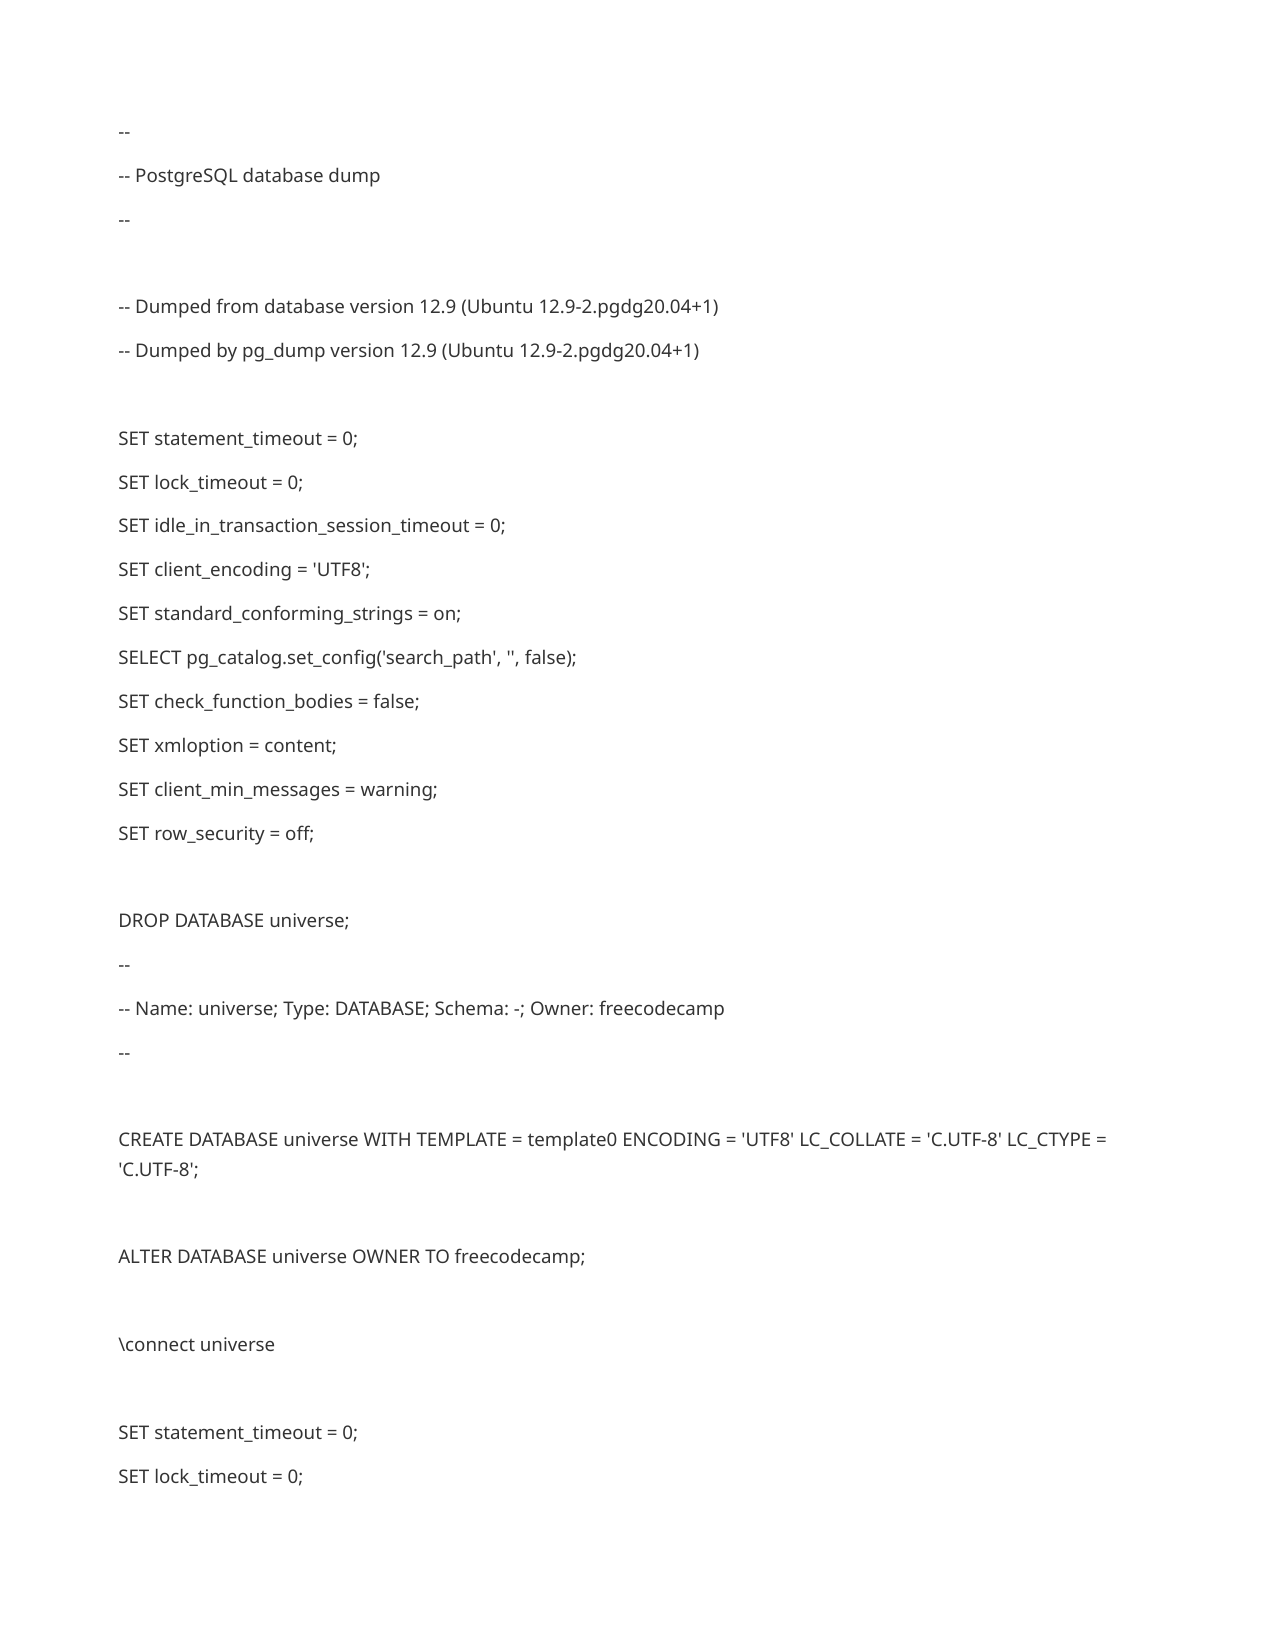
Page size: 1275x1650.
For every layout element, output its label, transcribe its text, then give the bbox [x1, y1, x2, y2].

text SELECT pg_catalog.set_config('search_path', '', false); [118, 644, 1157, 670]
text SET idle_in_transaction_session_timeout = 0; [118, 513, 1157, 538]
text SET standard_conforming_strings = on; [118, 601, 1157, 626]
text SET statement_timeout = 0; [118, 425, 1157, 451]
text -- Dumped from database version 12.9 (Ubuntu 12.9-2.pgdg20.04+1) [118, 293, 1157, 319]
text SET client_min_messages = warning; [118, 776, 1157, 801]
text SET lock_timeout = 0; [118, 469, 1157, 494]
text -- PostgreSQL database dump [118, 162, 1157, 187]
text \connect universe [118, 1331, 1157, 1357]
text -- [118, 118, 1157, 144]
text SET check_function_bodies = false; [118, 688, 1157, 714]
text SET client_encoding = 'UTF8'; [118, 557, 1157, 582]
text SET statement_timeout = 0; [118, 1419, 1157, 1445]
text -- [118, 206, 1157, 231]
text CREATE DATABASE universe WITH TEMPLATE = template0 ENCODING = 'UTF8' LC_COLLATE = 'C.UTF-8' LC_CTYPE = 'C.UTF-8'; [118, 1127, 1157, 1182]
text -- [118, 951, 1157, 977]
text -- Dumped by pg_dump version 12.9 (Ubuntu 12.9-2.pgdg20.04+1) [118, 337, 1157, 363]
text -- [118, 1039, 1157, 1064]
text ALTER DATABASE universe OWNER TO freecodecamp; [118, 1244, 1157, 1269]
text -- Name: universe; Type: DATABASE; Schema: -; Owner: freecodecamp [118, 995, 1157, 1021]
text SET xmloption = content; [118, 732, 1157, 758]
text DROP DATABASE universe; [118, 907, 1157, 933]
text SET lock_timeout = 0; [118, 1463, 1157, 1488]
text SET row_security = off; [118, 820, 1157, 845]
